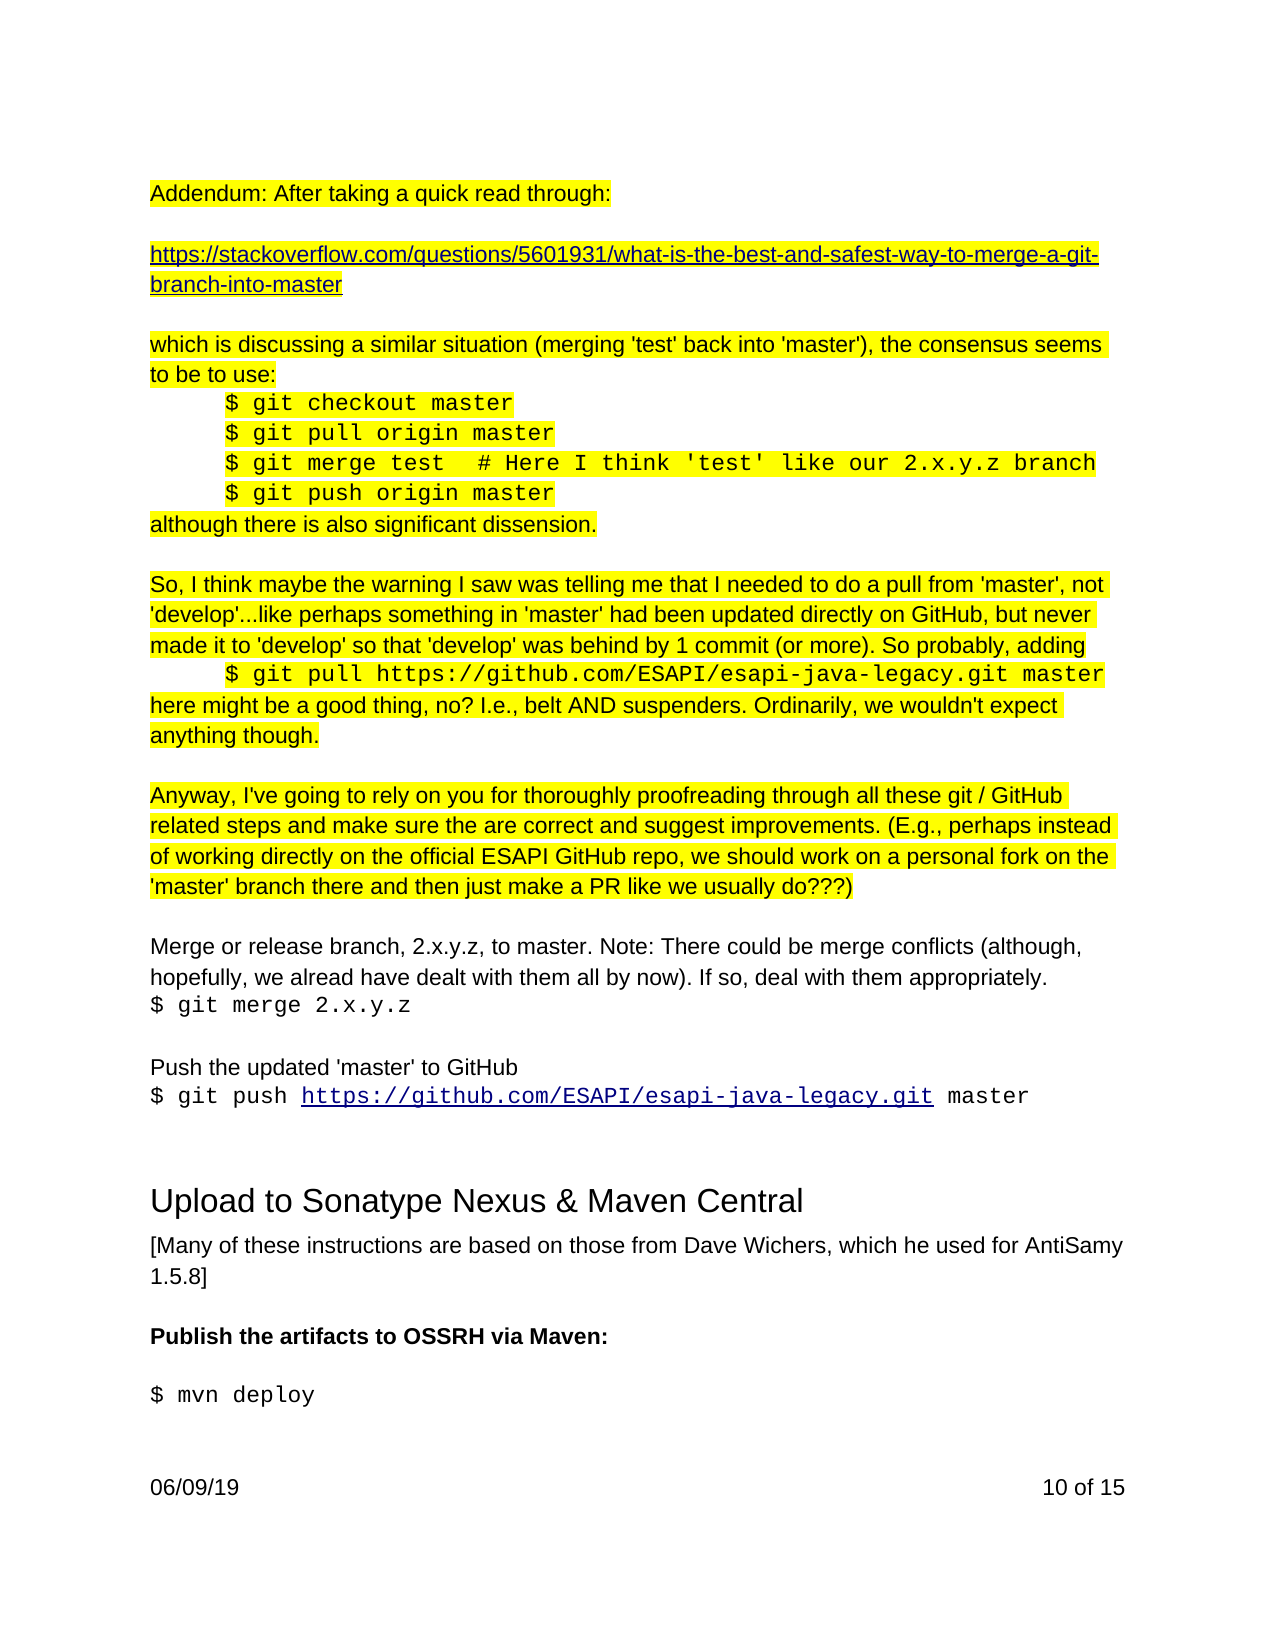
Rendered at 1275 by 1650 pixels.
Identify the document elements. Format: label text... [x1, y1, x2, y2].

text which is discussing a similar situation (merging 'test' back into 'master'), the consensus seems to be to use: [150, 331, 1125, 388]
text $ git checkout master [225, 392, 1125, 418]
text $ git pull https://github.com/ESAPI/esapi-java-legacy.git master [225, 662, 1125, 688]
text Push the updated 'master' to GitHub [150, 1054, 1125, 1080]
text https://stackoverflow.com/questions/5601931/what-is-the-best-and-safest-way-to-merge-a-git-branch-into-master [150, 241, 1125, 297]
text Addendum: After taking a quick read through: [150, 180, 1125, 207]
text here might be a good thing, no? I.e., belt AND suspenders. Ordinarily, we wouldn't expect anything though. [150, 692, 1125, 748]
text although there is also significant dissension. [150, 511, 1125, 537]
text $ mvn deploy [150, 1383, 1125, 1409]
text $ git push https://github.com/ESAPI/esapi-java-legacy.git master [150, 1084, 1125, 1110]
text Merge or release branch, 2.x.y.z, to master. Note: There could be merge conflicts (although, hopefully, we alread have dealt with them all by now). If so, deal with them appropriately. [150, 933, 1125, 990]
text $ git merge 2.x.y.z [150, 994, 1125, 1020]
text $ git pull origin master [225, 421, 1125, 447]
subtitle Upload to Sonatype Nexus & Maven Central [150, 1181, 1125, 1220]
text $ git push origin master [225, 481, 1125, 507]
text $ git merge test # Here I think 'test' like our 2.x.y.z branch [225, 451, 1125, 477]
text Anyway, I've going to rely on you for thoroughly proofreading through all these git / GitHub related steps and make sure the are correct and suggest improvements. (E.g., perhaps instead of working directly on the official ESAPI GitHub repo, we should work on a personal fork on the 'master' branch there and then just make a PR like we usually do???) [150, 782, 1125, 899]
text So, I think maybe the warning I saw was telling me that I needed to do a pull from 'master', not 'develop'...like perhaps something in 'master' had been updated directly on GitHub, but never made it to 'develop' so that 'develop' was behind by 1 commit (or more). So probably, adding [150, 571, 1125, 658]
text Publish the artifacts to OSSRH via Maven: [150, 1323, 1125, 1349]
text [Many of these instructions are based on those from Dave Wichers, which he used for AntiSamy 1.5.8] [150, 1232, 1125, 1289]
